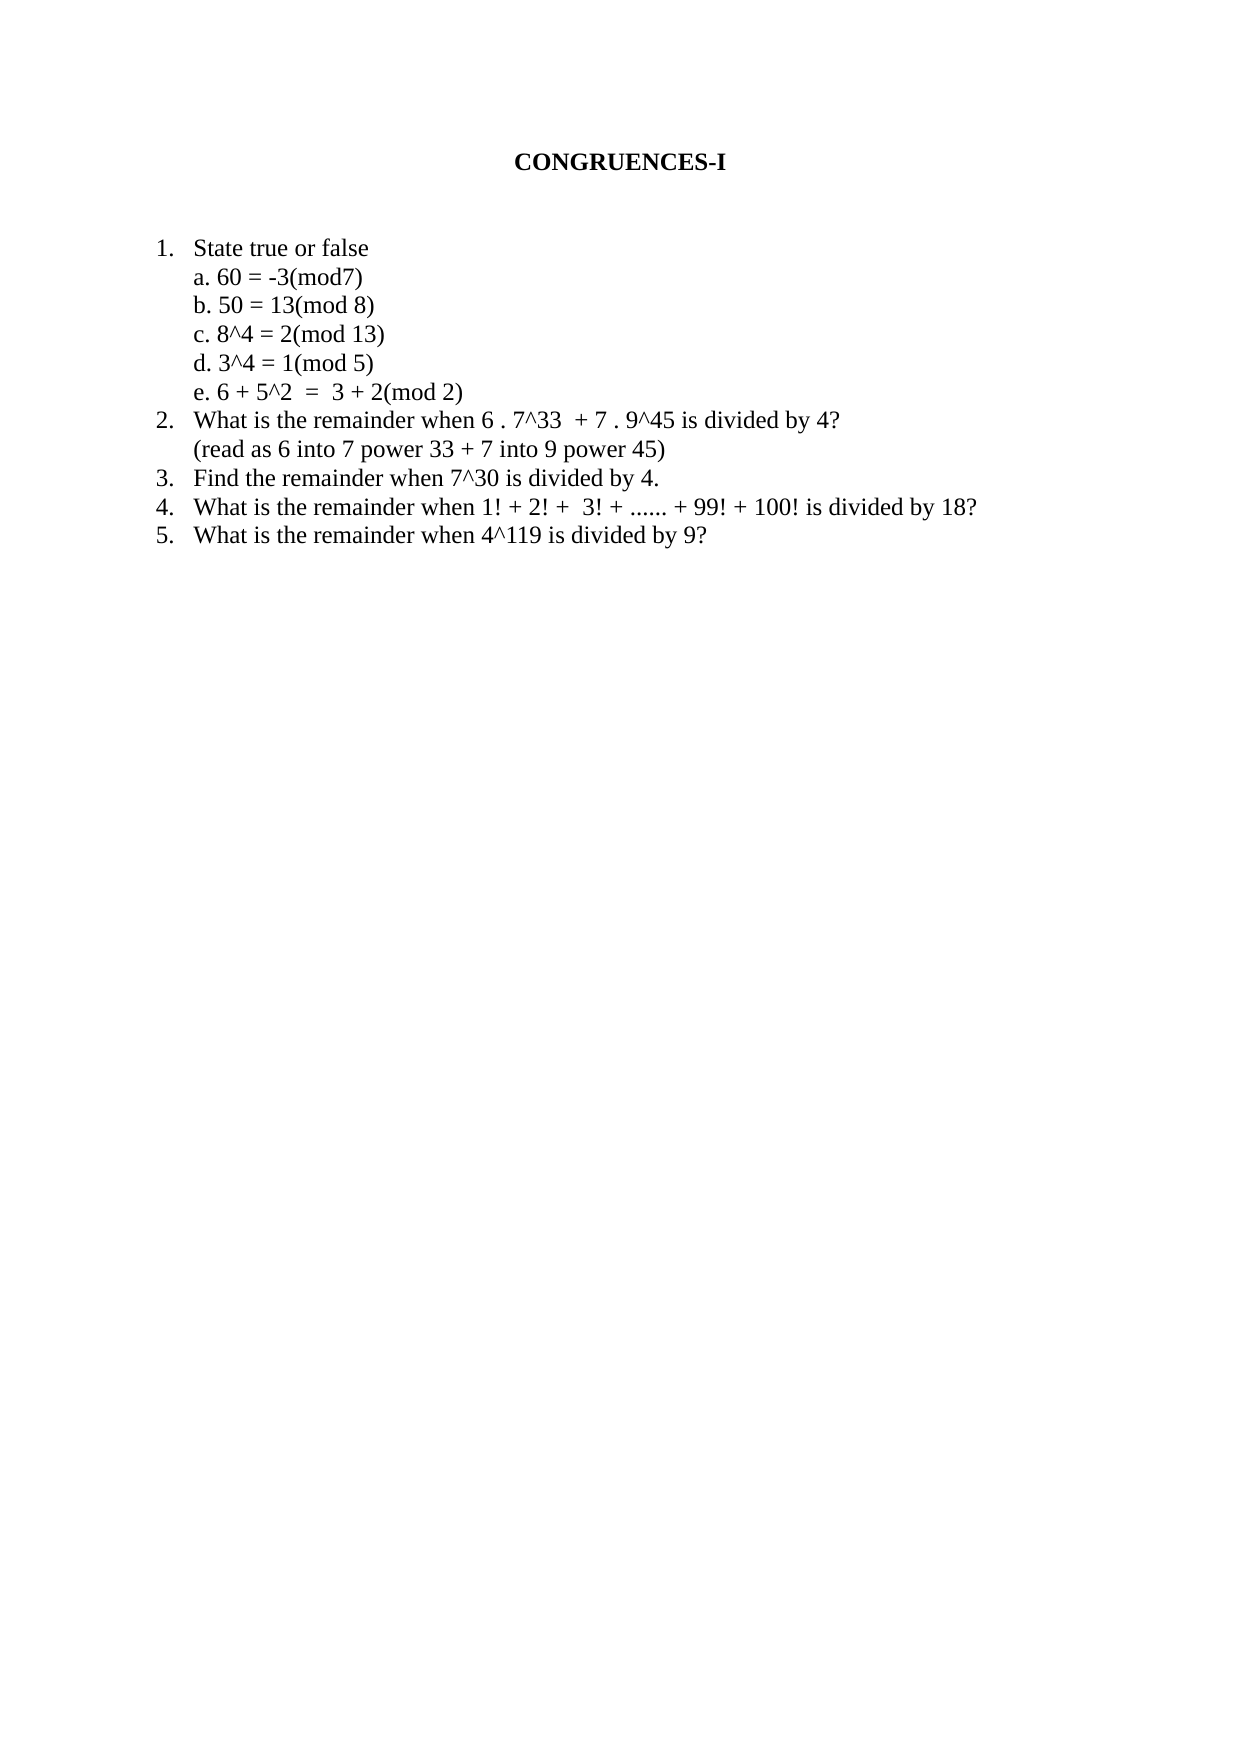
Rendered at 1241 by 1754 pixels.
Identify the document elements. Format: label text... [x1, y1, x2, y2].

list (read as 6 into 7 power 33 + 7 into 9 power 45) [156, 434, 1122, 463]
list State true or false [156, 233, 1122, 262]
list e. 6 + 5^2 = 3 + 2(mod 2) [156, 377, 1122, 406]
list What is the remainder when 4^119 is divided by 9? [156, 521, 1122, 549]
list What is the remainder when 1! + 2! + 3! + ...... + 99! + 100! is divided by 18? [156, 492, 1122, 521]
list Find the remainder when 7^30 is divided by 4. [156, 463, 1122, 492]
list b. 50 = 13(mod 8) [156, 291, 1122, 319]
list d. 3^4 = 1(mod 5) [156, 348, 1122, 377]
list a. 60 = -3(mod7) [156, 262, 1122, 291]
list What is the remainder when 6 . 7^33 + 7 . 9^45 is divided by 4? [156, 406, 1122, 434]
text CONGRUENCES-I [118, 147, 1122, 176]
list c. 8^4 = 2(mod 13) [156, 319, 1122, 348]
